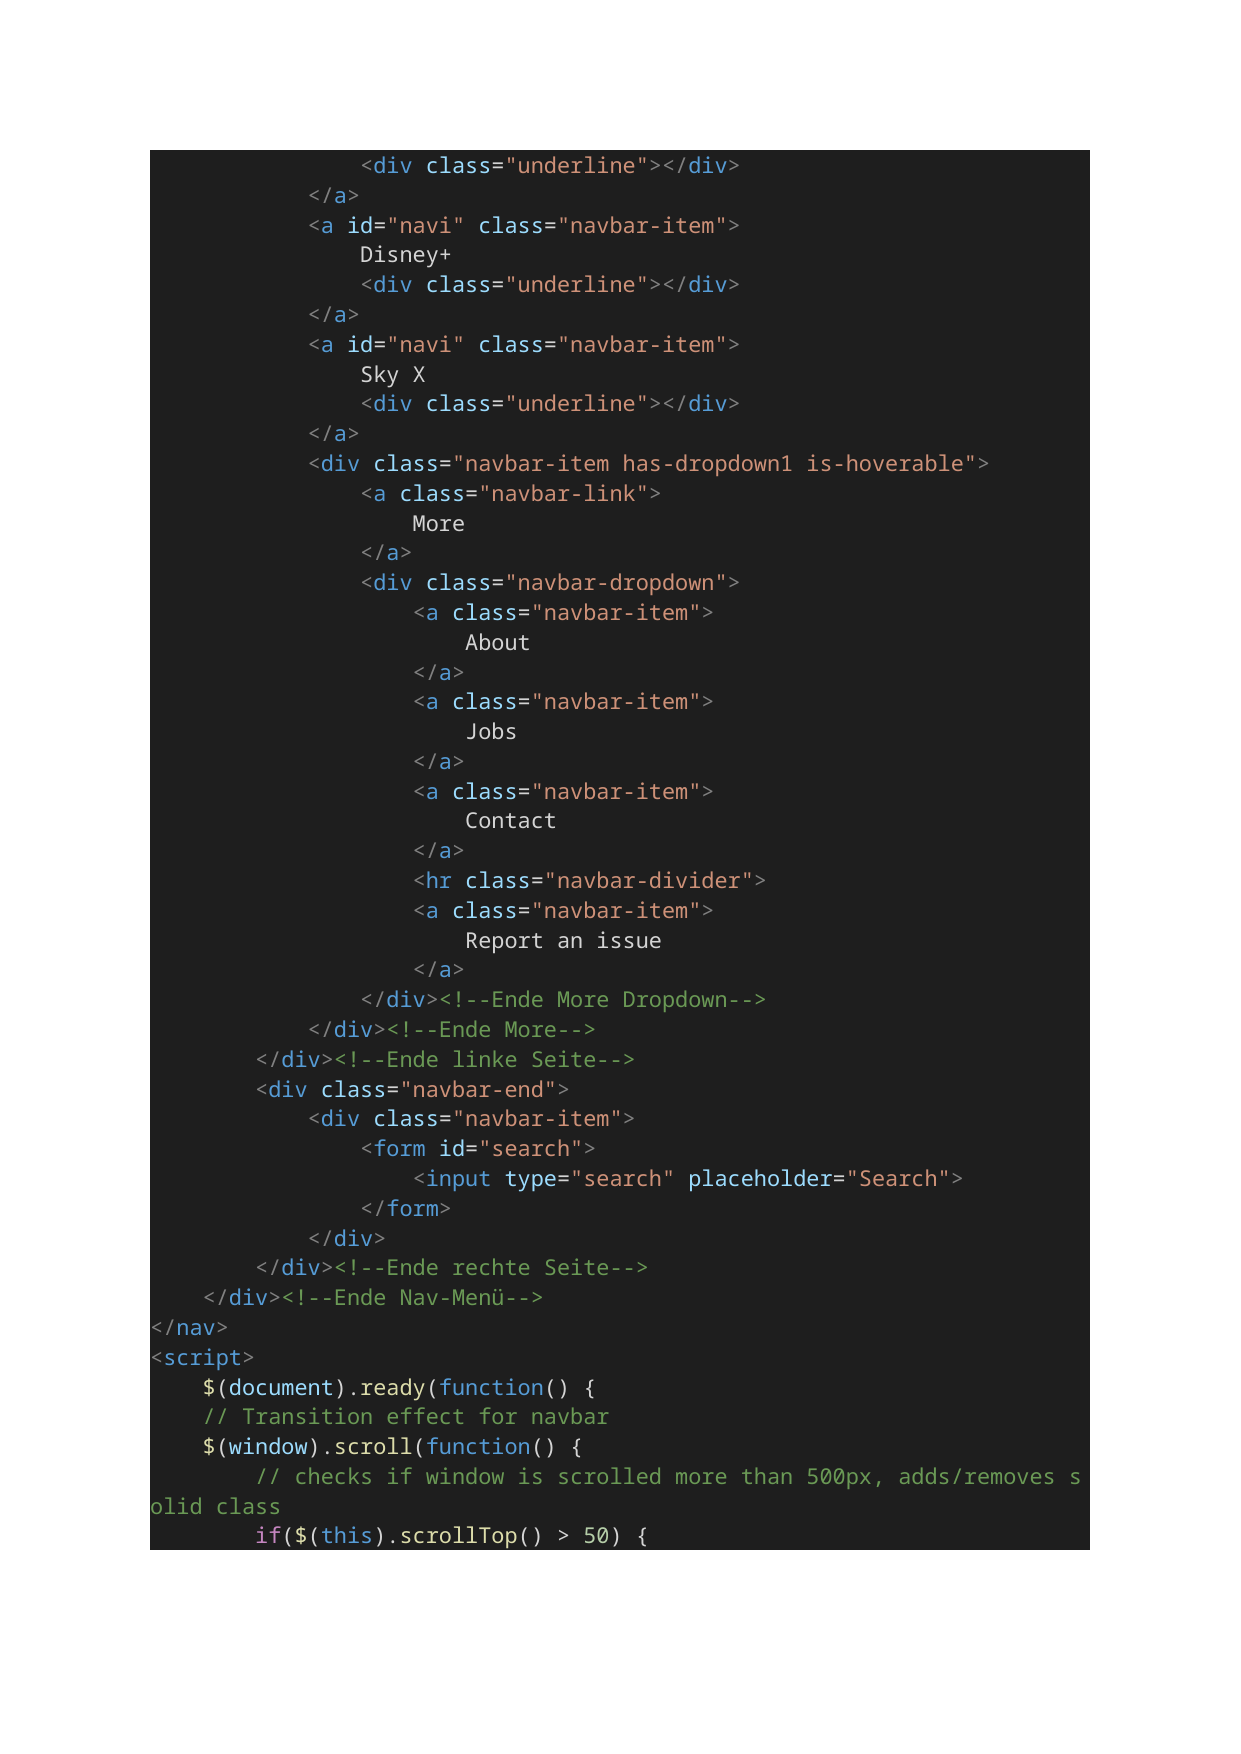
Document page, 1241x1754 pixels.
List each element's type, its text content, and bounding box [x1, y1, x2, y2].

text <script> [150, 1342, 1090, 1371]
text // checks if window is scrolled more than 500px, adds/removes solid class [150, 1461, 1090, 1520]
text <div class="underline"></div> [150, 150, 1090, 180]
text <a class="navbar-link"> [150, 478, 1090, 507]
text <div class="underline"></div> [150, 269, 1090, 299]
text if($(this).scrollTop() > 50) { [150, 1520, 1090, 1550]
text </div><!--Ende More--> [150, 1014, 1090, 1044]
text Report an issue [150, 924, 1090, 954]
text // Transition effect for navbar [150, 1401, 1090, 1431]
text Sky X [150, 358, 1090, 388]
text </div><!--Ende Nav-Menü--> [150, 1282, 1090, 1312]
text </a> [150, 299, 1090, 329]
text About [150, 627, 1090, 656]
text </a> [150, 537, 1090, 567]
text </a> [150, 180, 1090, 209]
text <a class="navbar-item"> [150, 686, 1090, 716]
text <hr class="navbar-divider"> [150, 865, 1090, 895]
text </a> [150, 746, 1090, 776]
text <div class="navbar-end"> [150, 1073, 1090, 1103]
text <a class="navbar-item"> [150, 776, 1090, 805]
text <form id="search"> [150, 1133, 1090, 1163]
text Contact [150, 805, 1090, 835]
text </a> [150, 835, 1090, 865]
text Disney+ [150, 239, 1090, 269]
text <a class="navbar-item"> [150, 895, 1090, 924]
text </a> [150, 656, 1090, 686]
text <input type="search" placeholder="Search"> [150, 1163, 1090, 1193]
text </div><!--Ende linke Seite--> [150, 1044, 1090, 1073]
text </div><!--Ende rechte Seite--> [150, 1252, 1090, 1282]
text $(window).scroll(function() { [150, 1431, 1090, 1461]
text <div class="navbar-dropdown"> [150, 567, 1090, 597]
text </a> [150, 954, 1090, 984]
text </nav> [150, 1312, 1090, 1342]
text </div> [150, 1222, 1090, 1252]
text </form> [150, 1193, 1090, 1222]
text Jobs [150, 716, 1090, 746]
text <a id="navi" class="navbar-item"> [150, 209, 1090, 239]
text $(document).ready(function() { [150, 1371, 1090, 1401]
text </a> [150, 418, 1090, 448]
text </div><!--Ende More Dropdown--> [150, 984, 1090, 1014]
text <a id="navi" class="navbar-item"> [150, 329, 1090, 358]
text <div class="underline"></div> [150, 388, 1090, 418]
text <div class="navbar-item"> [150, 1103, 1090, 1133]
text <a class="navbar-item"> [150, 597, 1090, 627]
text <div class="navbar-item has-dropdown1 is-hoverable"> [150, 448, 1090, 478]
text More [150, 507, 1090, 537]
